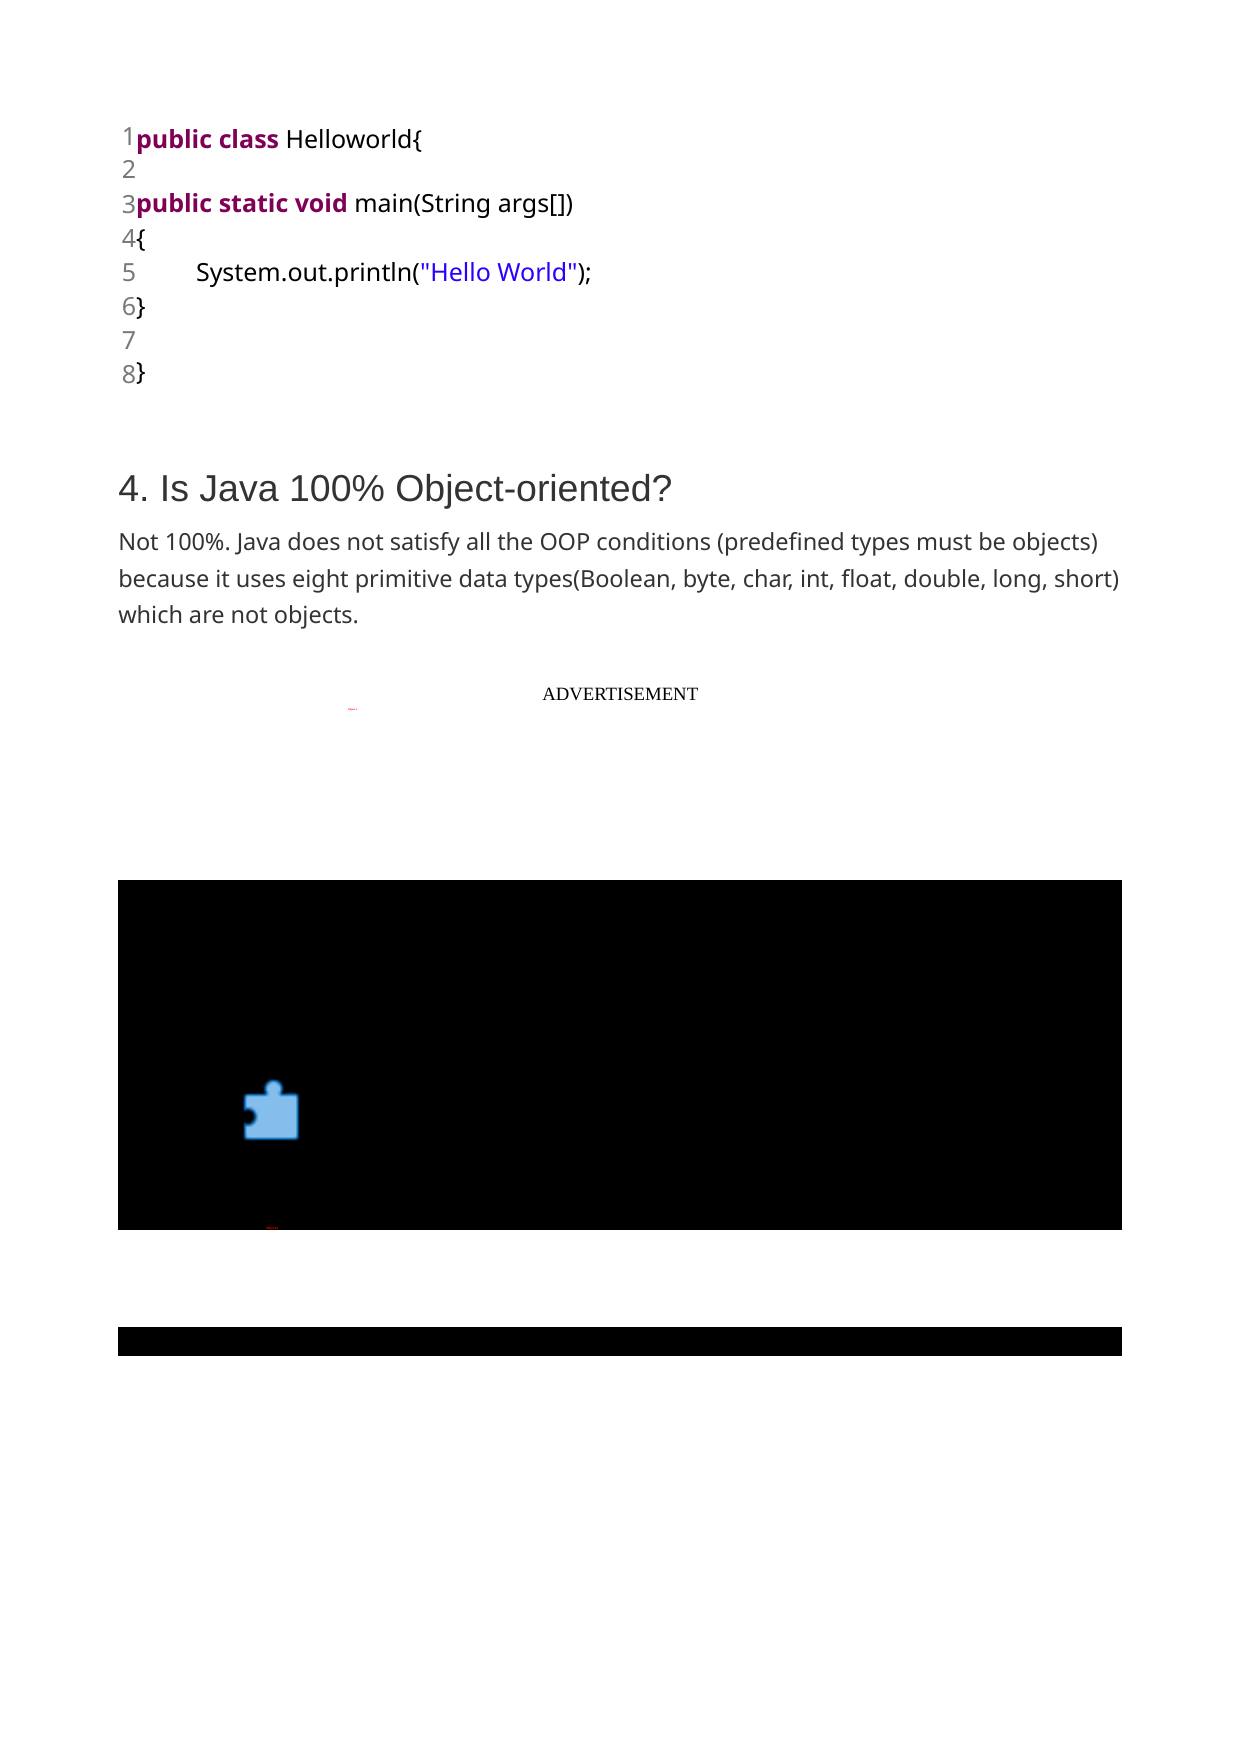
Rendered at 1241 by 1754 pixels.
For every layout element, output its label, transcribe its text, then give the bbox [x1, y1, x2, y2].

text ADVERTISEMENT [118, 683, 1122, 705]
subtitle 4. Is Java 100% Object-oriented? [118, 466, 1122, 509]
text Not 100%. Java does not satisfy all the OOP conditions (predefined types must be objects) because it uses eight primitive data types(Boolean, byte, char, int, float, double, long, short) which are not objects. [118, 525, 1122, 631]
table_header 1 2 3 4 5 6 7 8 [118, 118, 136, 391]
table_header public class Helloworld{ public static void main(String args[]) { System.out.println("Hello World"); } } [136, 118, 639, 391]
